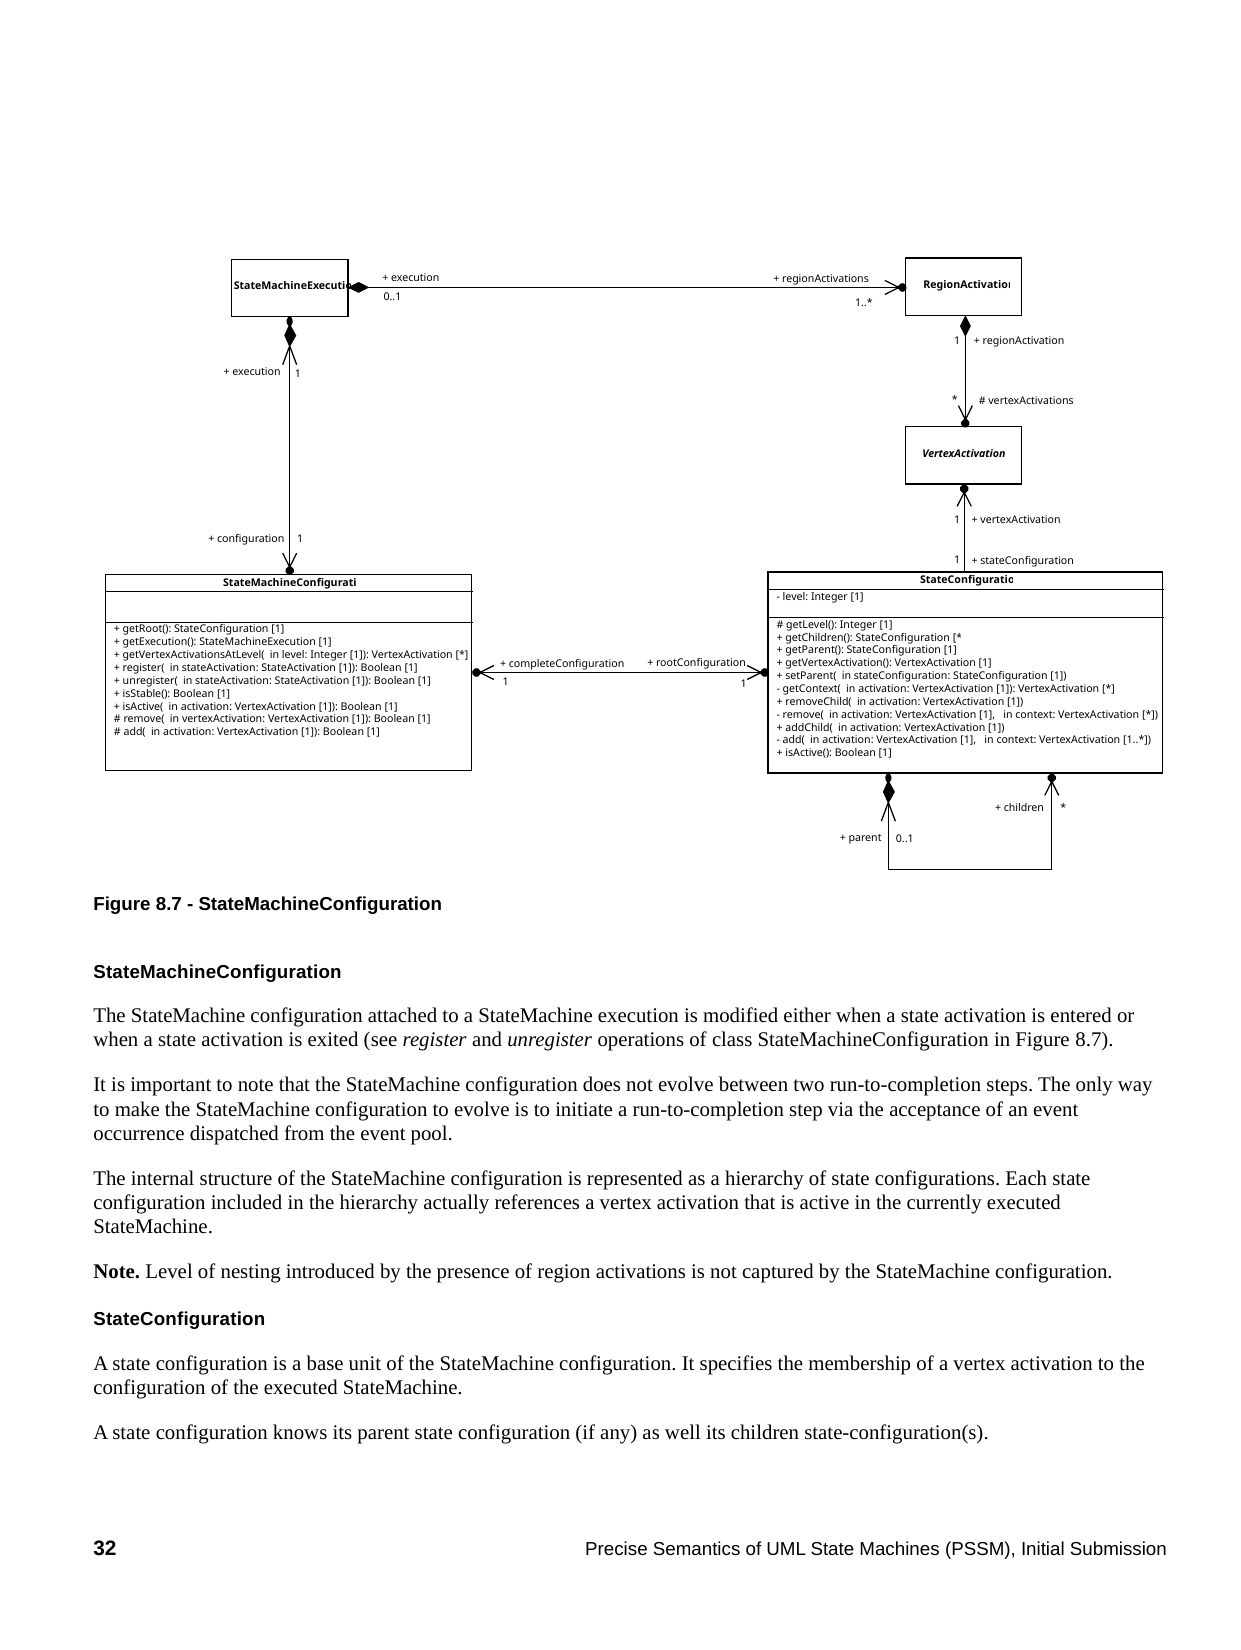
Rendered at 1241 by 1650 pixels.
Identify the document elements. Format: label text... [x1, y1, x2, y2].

text Note. Level of nesting introduced by the presence of region activations is not captured by the StateMachine configuration. [93, 1259, 1164, 1283]
text Figure 8.7 - StateMachineConfiguration [93, 243, 1176, 915]
text The internal structure of the StateMachine configuration is represented as a hierarchy of state configurations. Each state configuration included in the hierarchy actually references a vertex activation that is active in the currently executed StateMachine. [93, 1166, 1164, 1238]
subtitle StateConfiguration [93, 1308, 1164, 1329]
text A state configuration is a base unit of the StateMachine configuration. It specifies the membership of a vertex activation to the configuration of the executed StateMachine. [93, 1351, 1164, 1399]
text A state configuration knows its parent state configuration (if any) as well its children state-configuration(s). [93, 1420, 1164, 1444]
text The StateMachine configuration attached to a StateMachine execution is modified either when a state activation is entered or when a state activation is exited (see register and unregister operations of class StateMachineConfiguration in Figure 8.7). [93, 1003, 1164, 1051]
subtitle StateMachineConfiguration [93, 961, 1164, 982]
text It is important to note that the StateMachine configuration does not evolve between two run-to-completion steps. The only way to make the StateMachine configuration to evolve is to initiate a run-to-completion step via the acceptance of an event occurrence dispatched from the event pool. [93, 1072, 1164, 1144]
